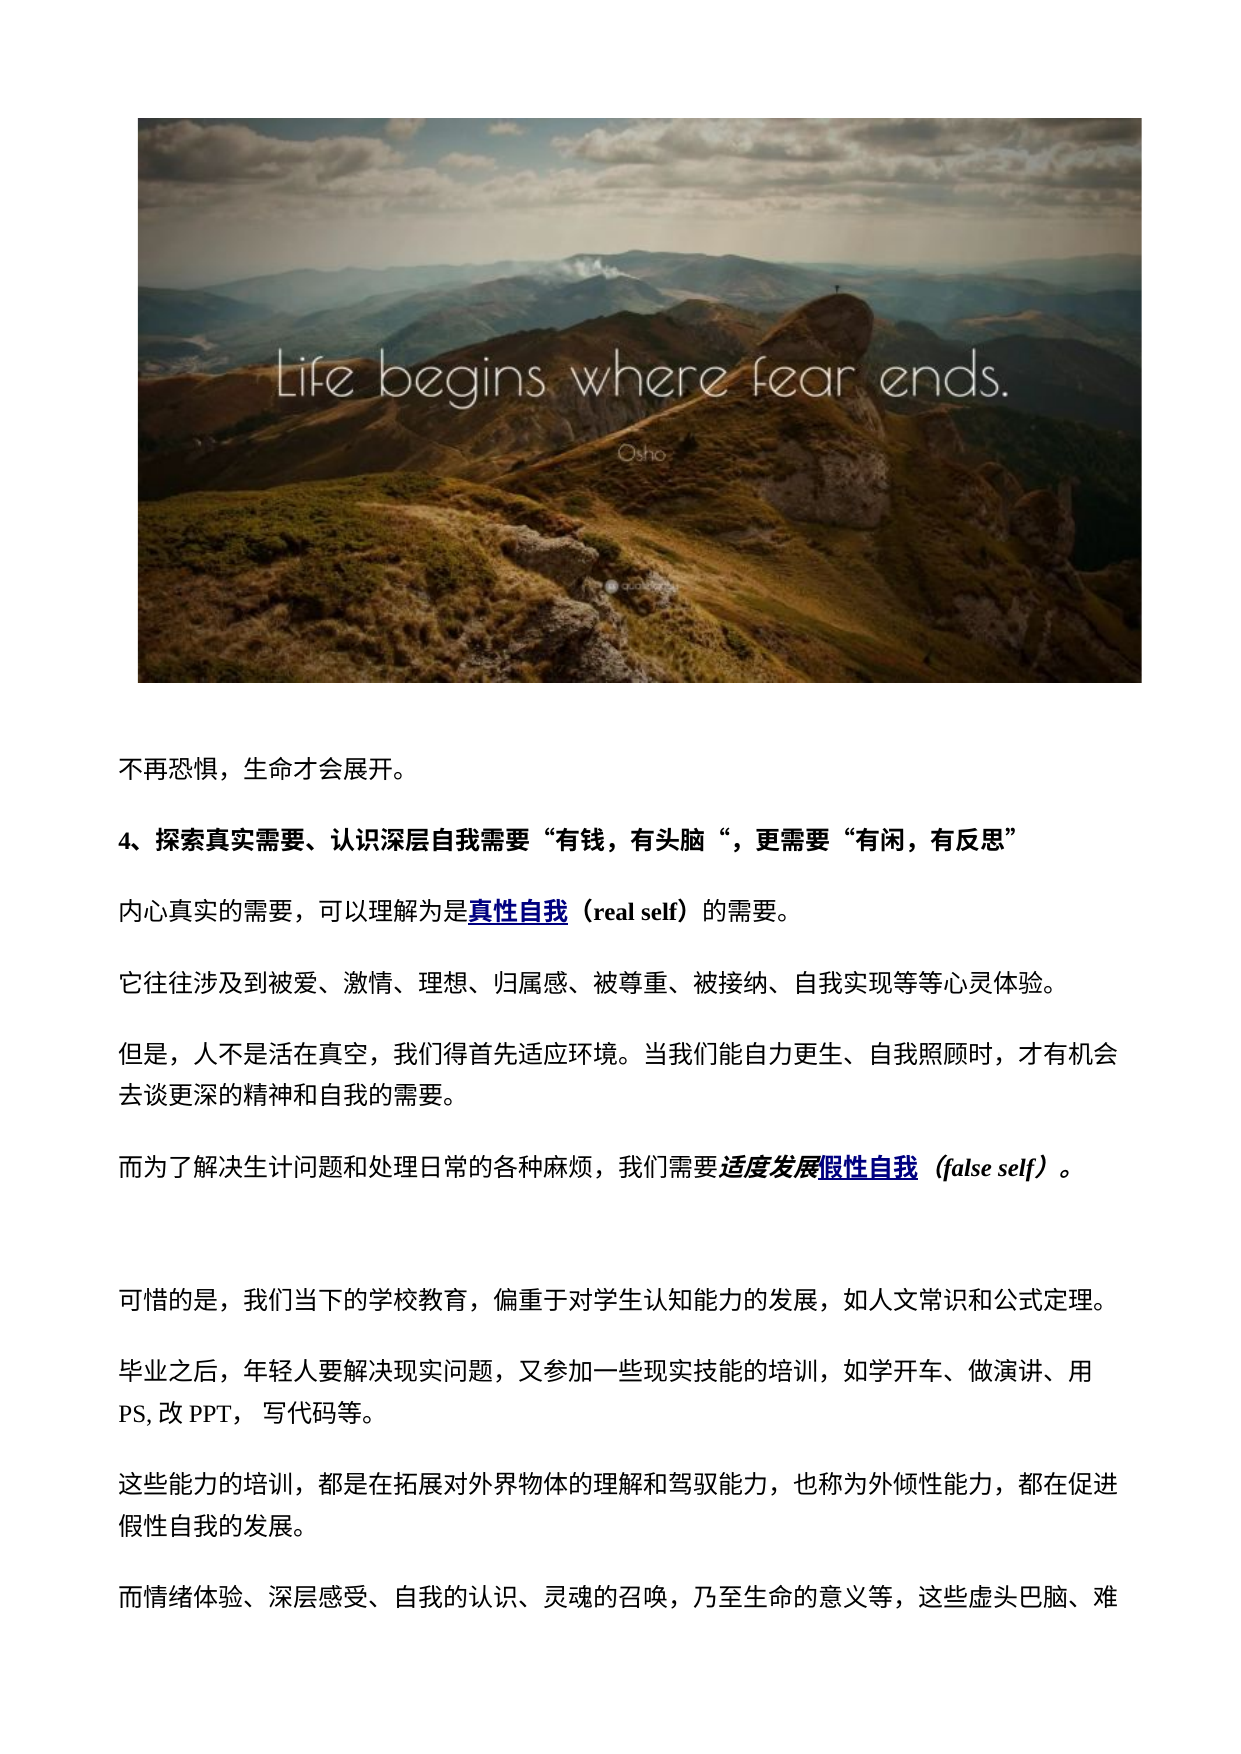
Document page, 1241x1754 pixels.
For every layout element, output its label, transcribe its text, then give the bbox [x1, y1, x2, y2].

text 它往往涉及到被爱、激情、理想、归属感、被尊重、被接纳、自我实现等等心灵体验。 [118, 963, 1122, 999]
text 这些能力的培训，都是在拓展对外界物体的理解和驾驭能力，也称为外倾性能力，都在促进假性自我的发展。 [118, 1464, 1122, 1542]
text 毕业之后，年轻人要解决现实问题，又参加一些现实技能的培训，如学开车、做演讲、用PS, 改PPT， 写代码等。 [118, 1352, 1122, 1430]
text 不再恐惧，生命才会展开。 [118, 749, 1122, 786]
picture [137, 118, 1142, 683]
text 4、探索真实需要、认识深层自我需要“有钱，有头脑“，更需要“有闲，有反思” [118, 821, 1122, 857]
text 内心真实的需要，可以理解为是真性自我（real self）的需要。 [118, 892, 1122, 928]
text 而为了解决生计问题和处理日常的各种麻烦，我们需要适度发展假性自我（false self）。 [118, 1147, 1122, 1183]
text 而情绪体验、深层感受、自我的认识、灵魂的召唤，乃至生命的意义等，这些虚头巴脑、难 [118, 1577, 1122, 1614]
text 可惜的是，我们当下的学校教育，偏重于对学生认知能力的发展，如人文常识和公式定理。 [118, 1281, 1122, 1317]
text 但是，人不是活在真空，我们得首先适应环境。当我们能自力更生、自我照顾时，才有机会去谈更深的精神和自我的需要。 [118, 1034, 1122, 1112]
